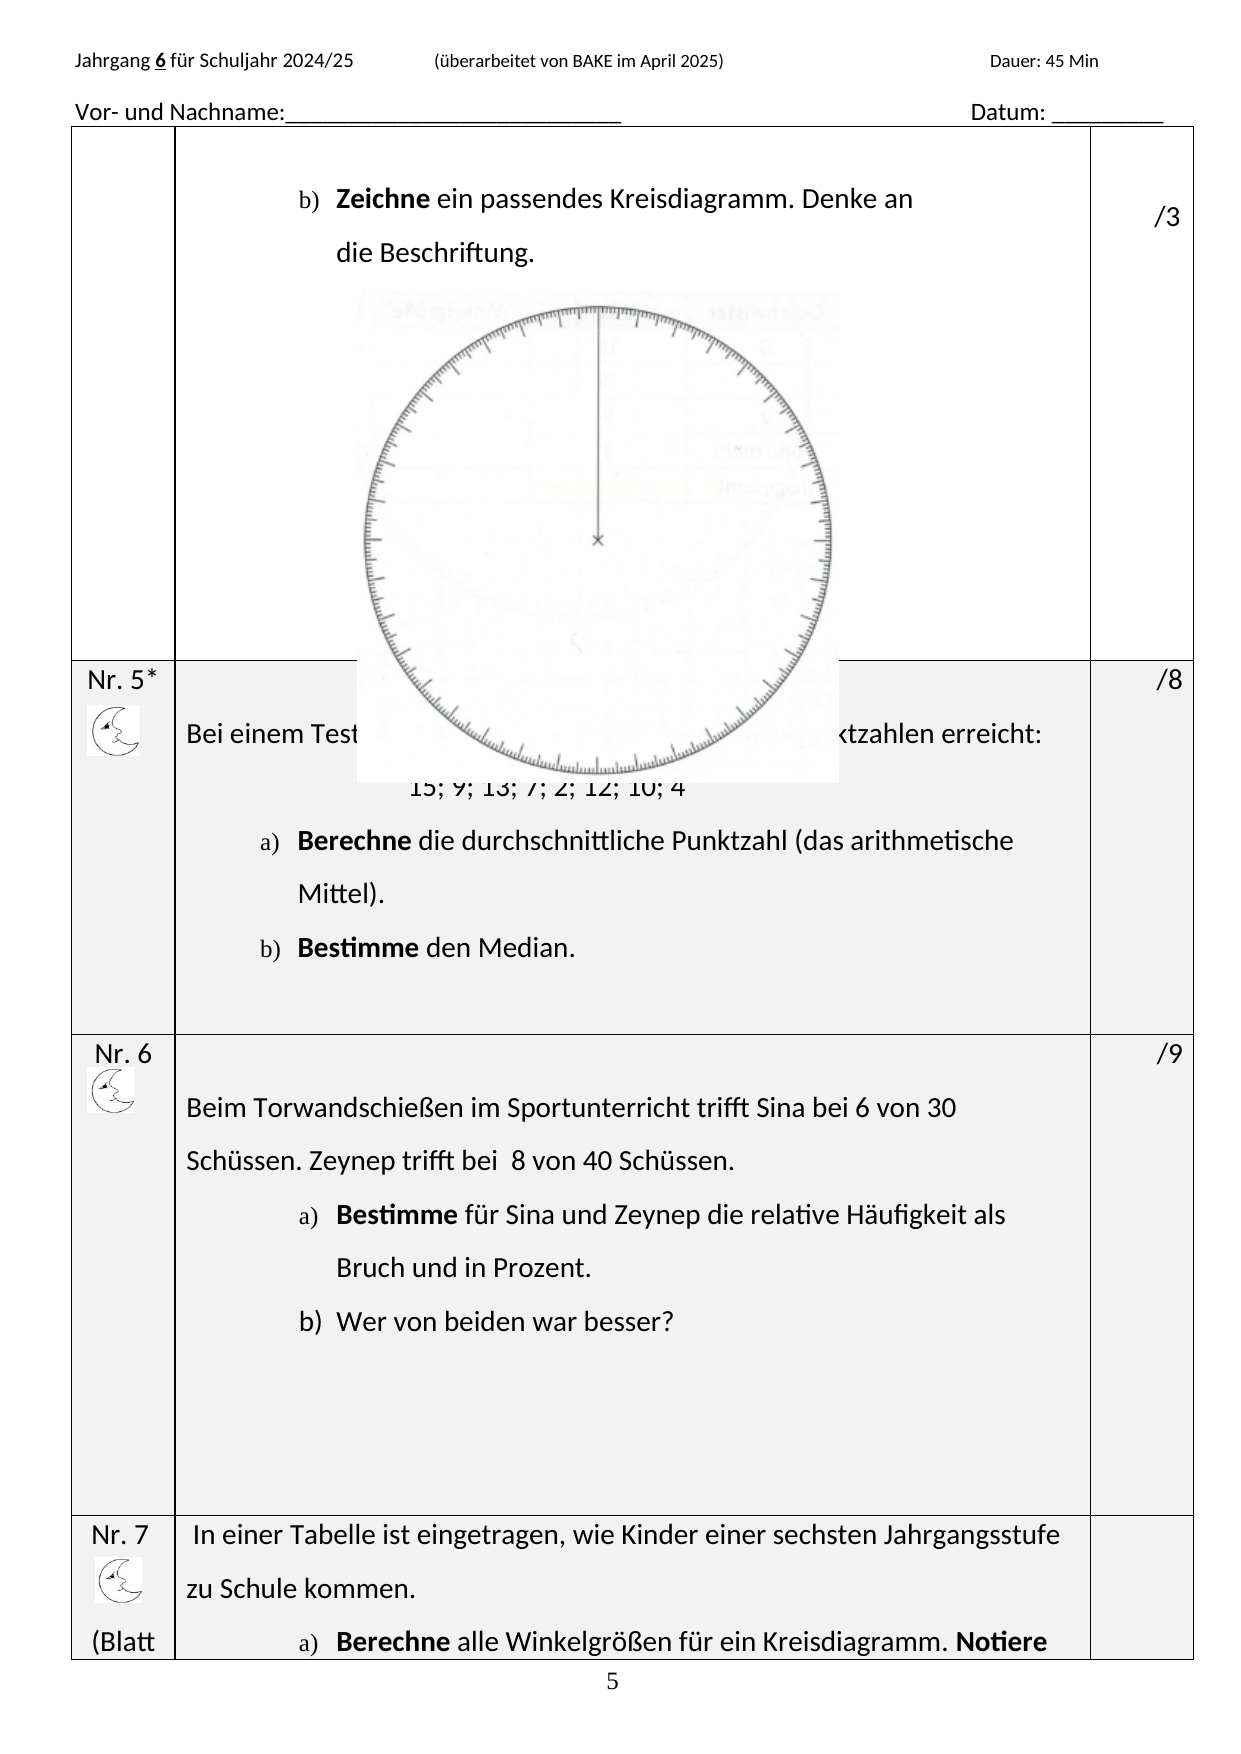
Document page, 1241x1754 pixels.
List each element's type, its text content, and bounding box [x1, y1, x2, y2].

table_cell [72, 127, 174, 660]
table_cell [1091, 1516, 1193, 1659]
table_cell /3 [1091, 127, 1193, 660]
table_cell /8 [1091, 661, 1193, 1034]
table_cell Beim Torwandschießen im Sportunterricht trifft Sina bei 6 von 30 Schüssen. Zeynep trifft bei 8 von 40 Schüssen. Bestimme für Sina und Zeynep die relative Häufigkeit als Bruch und in Prozent. Wer von beiden war besser? [176, 1035, 1090, 1515]
table_cell In einer Tabelle ist eingetragen, wie Kinder einer sechsten Klasse zu Schule kommen. Berechne die Winkelgrößen für das Kreisdiagramm. Schreibe deine Rechnungen ins Heft. Zeichne ein passendes Kreisdiagramm. Denke an die Beschriftung. [176, 127, 1090, 660]
table_cell Nr. 5* [72, 661, 174, 1034]
table_cell Nr. 7 (Blatt [72, 1516, 174, 1659]
table_cell Nr. 6 [72, 1035, 174, 1515]
table_cell /9 [1091, 1035, 1193, 1515]
table_cell Bei einem Test in Hauswirtschaft wurden folgende Punktzahlen erreicht: 15; 9; 13; 7; 2; 12; 10; 4 Berechne die durchschnittliche Punktzahl (das arithmetische Mittel). Bestimme den Median. [176, 661, 1090, 1034]
table_cell In einer Tabelle ist eingetragen, wie Kinder einer sechsten Jahrgangsstufe zu Schule kommen. Berechne alle Winkelgrößen für ein Kreisdiagramm. Notiere [176, 1516, 1090, 1659]
